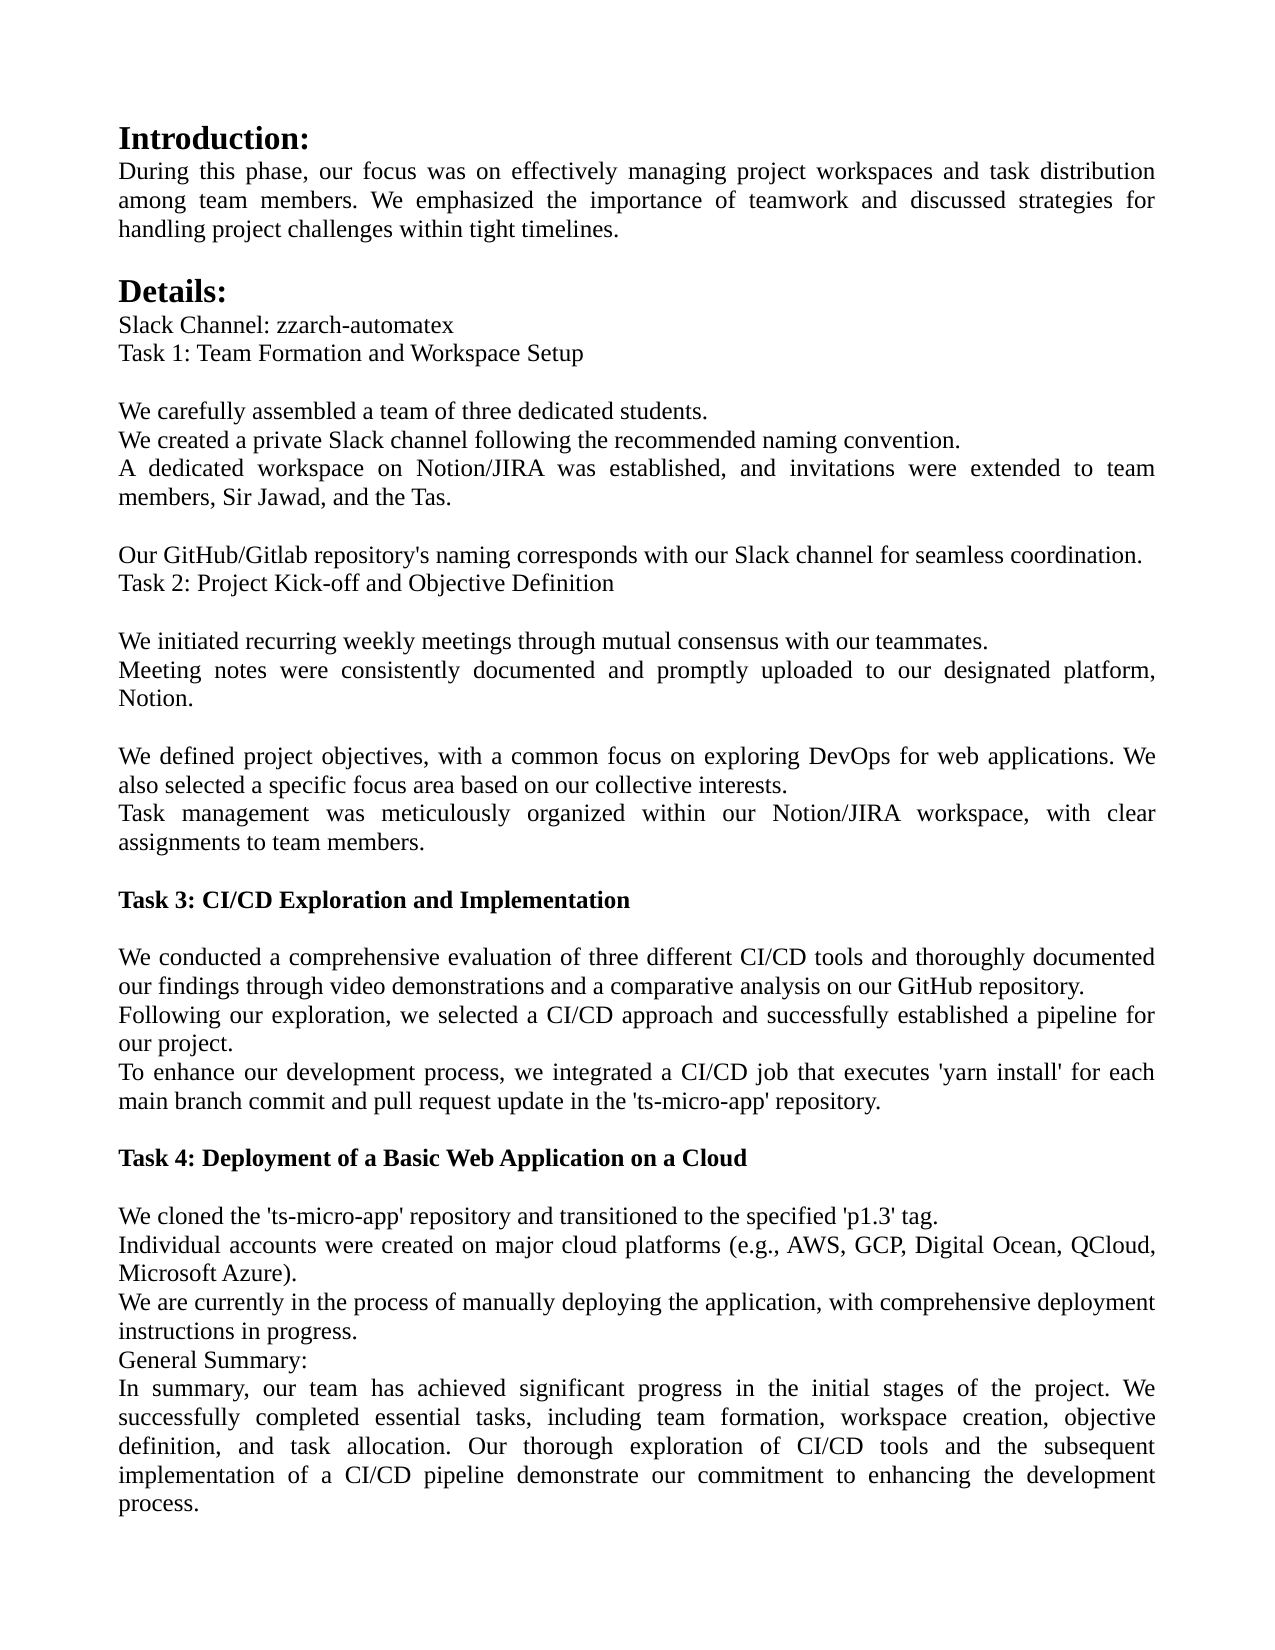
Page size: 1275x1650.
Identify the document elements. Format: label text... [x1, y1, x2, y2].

text We conducted a comprehensive evaluation of three different CI/CD tools and thoroughly documented our findings through video demonstrations and a comparative analysis on our GitHub repository. [118, 942, 1157, 1000]
text Meeting notes were consistently documented and promptly uploaded to our designated platform, Notion. [118, 655, 1157, 712]
text We are currently in the process of manually deploying the application, with comprehensive deployment instructions in progress. [118, 1287, 1157, 1345]
text Task 3: CI/CD Exploration and Implementation [118, 885, 1157, 913]
text Task 4: Deployment of a Basic Web Application on a Cloud [118, 1143, 1157, 1172]
text A dedicated workspace on Notion/JIRA was established, and invitations were extended to team members, Sir Jawad, and the Tas. [118, 453, 1157, 511]
text To enhance our development process, we integrated a CI/CD job that executes 'yarn install' for each main branch commit and pull request update in the 'ts-micro-app' repository. [118, 1057, 1157, 1115]
text Task management was meticulously organized within our Notion/JIRA workspace, with clear assignments to team members. [118, 798, 1157, 856]
text We carefully assembled a team of three dedicated students. [118, 396, 1157, 425]
text We initiated recurring weekly meetings through mutual consensus with our teammates. [118, 626, 1157, 655]
text General Summary: [118, 1345, 1157, 1373]
text During this phase, our focus was on effectively managing project workspaces and task distribution among team members. We emphasized the importance of teamwork and discussed strategies for handling project challenges within tight timelines. [118, 156, 1157, 243]
text Introduction: [118, 118, 1157, 156]
text In summary, our team has achieved significant progress in the initial stages of the project. We successfully completed essential tasks, including team formation, workspace creation, objective definition, and task allocation. Our thorough exploration of CI/CD tools and the subsequent implementation of a CI/CD pipeline demonstrate our commitment to enhancing the development process. [118, 1373, 1157, 1517]
text We created a private Slack channel following the recommended naming convention. [118, 425, 1157, 453]
text Details: [118, 271, 1157, 310]
text Task 1: Team Formation and Workspace Setup [118, 338, 1157, 367]
text Task 2: Project Kick-off and Objective Definition [118, 568, 1157, 597]
text Slack Channel: zzarch-automatex [118, 310, 1157, 338]
text Individual accounts were created on major cloud platforms (e.g., AWS, GCP, Digital Ocean, QCloud, Microsoft Azure). [118, 1230, 1157, 1287]
text We cloned the 'ts-micro-app' repository and transitioned to the specified 'p1.3' tag. [118, 1201, 1157, 1230]
text Following our exploration, we selected a CI/CD approach and successfully established a pipeline for our project. [118, 1000, 1157, 1057]
text We defined project objectives, with a common focus on exploring DevOps for web applications. We also selected a specific focus area based on our collective interests. [118, 741, 1157, 798]
text Our GitHub/Gitlab repository's naming corresponds with our Slack channel for seamless coordination. [118, 540, 1157, 568]
